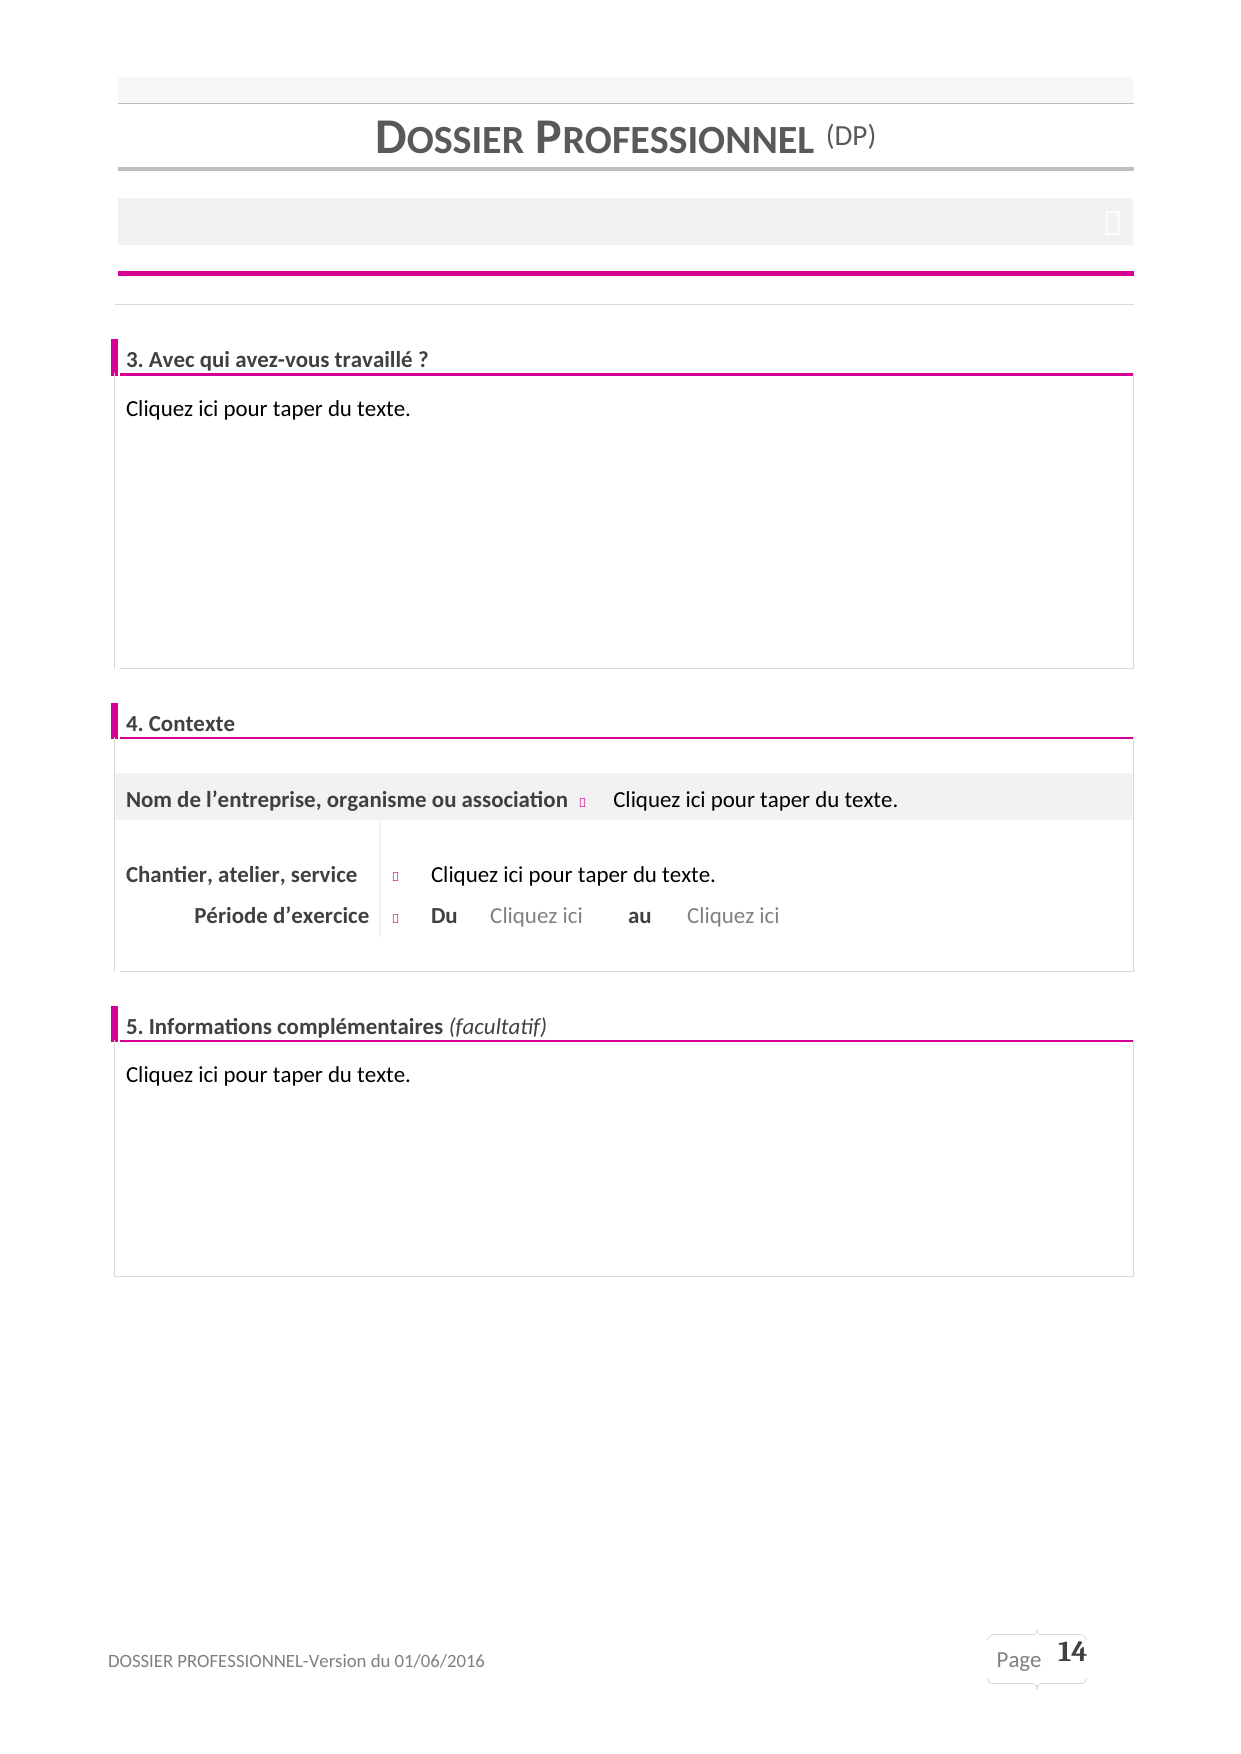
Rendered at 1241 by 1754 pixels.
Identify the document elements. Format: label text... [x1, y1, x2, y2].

table_cell 5. Informations complémentaires (facultatif) [118, 1006, 1133, 1040]
table_cell au [617, 896, 676, 937]
table_cell 3. Avec qui avez-vous travaillé ? [118, 339, 1133, 373]
table_cell Cliquez ici pour taper du texte. [602, 773, 1133, 820]
table_cell 4. Contexte [118, 703, 1133, 737]
table_cell [115, 668, 1133, 703]
table_cell  [381, 896, 419, 937]
table_cell [115, 971, 1133, 1006]
table_cell Période d’exercice [115, 896, 379, 937]
table_cell  [381, 854, 419, 896]
table_cell [602, 739, 1133, 773]
table_cell Cliquez ici pour taper du texte. [115, 373, 1133, 668]
table_cell [115, 305, 1133, 339]
table_cell Du [420, 896, 479, 937]
table_cell Cliquez ici pour taper du texte. [420, 854, 1133, 896]
table_cell Cliquez ici pour taper du texte. [115, 1040, 1133, 1276]
table_cell [115, 937, 1133, 971]
table_cell [115, 737, 602, 773]
table_cell Cliquez ici [676, 896, 1133, 937]
table_cell Chantier, atelier, service [115, 854, 379, 896]
table_cell Nom de l’entreprise, organisme ou association  [115, 773, 602, 820]
table_cell Cliquez ici [479, 896, 617, 937]
table_cell [381, 820, 1133, 854]
table_cell [115, 820, 379, 854]
